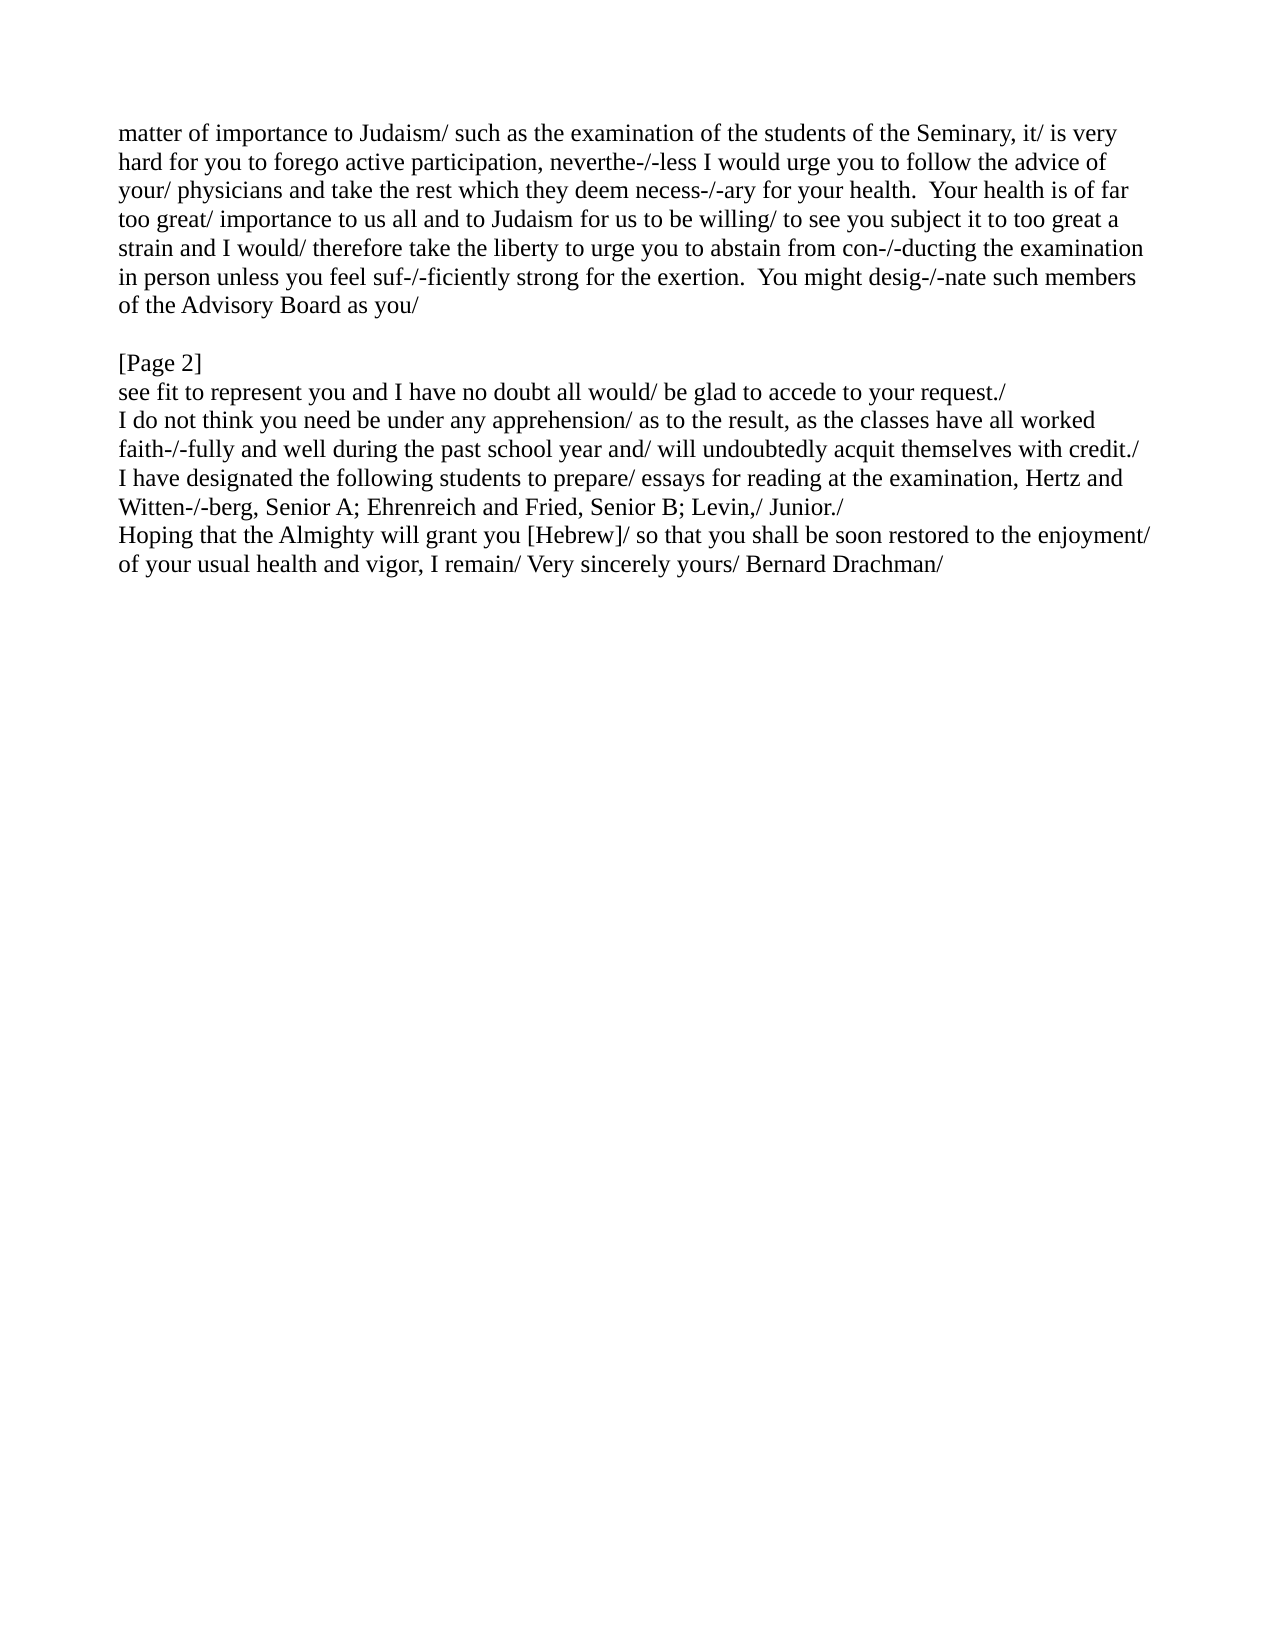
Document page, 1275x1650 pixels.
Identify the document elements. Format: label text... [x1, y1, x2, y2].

text matter of importance to Judaism/ such as the examination of the students of the Seminary, it/ is very hard for you to forego active participation, neverthe-/-less I would urge you to follow the advice of your/ physicians and take the rest which they deem necess-/-ary for your health. Your health is of far too great/ importance to us all and to Judaism for us to be willing/ to see you subject it to too great a strain and I would/ therefore take the liberty to urge you to abstain from con-/-ducting the examination in person unless you feel suf-/-ficiently strong for the exertion. You might desig-/-nate such members of the Advisory Board as you/ [118, 118, 1157, 319]
text Hoping that the Almighty will grant you [Hebrew]/ so that you shall be soon restored to the enjoyment/ of your usual health and vigor, I remain/ Very sincerely yours/ Bernard Drachman/ [118, 521, 1157, 578]
text [Page 2] [118, 348, 1157, 377]
text see fit to represent you and I have no doubt all would/ be glad to accede to your request./ [118, 377, 1157, 406]
text I do not think you need be under any apprehension/ as to the result, as the classes have all worked faith-/-fully and well during the past school year and/ will undoubtedly acquit themselves with credit./ I have designated the following students to prepare/ essays for reading at the examination, Hertz and Witten-/-berg, Senior A; Ehrenreich and Fried, Senior B; Levin,/ Junior./ [118, 406, 1157, 521]
